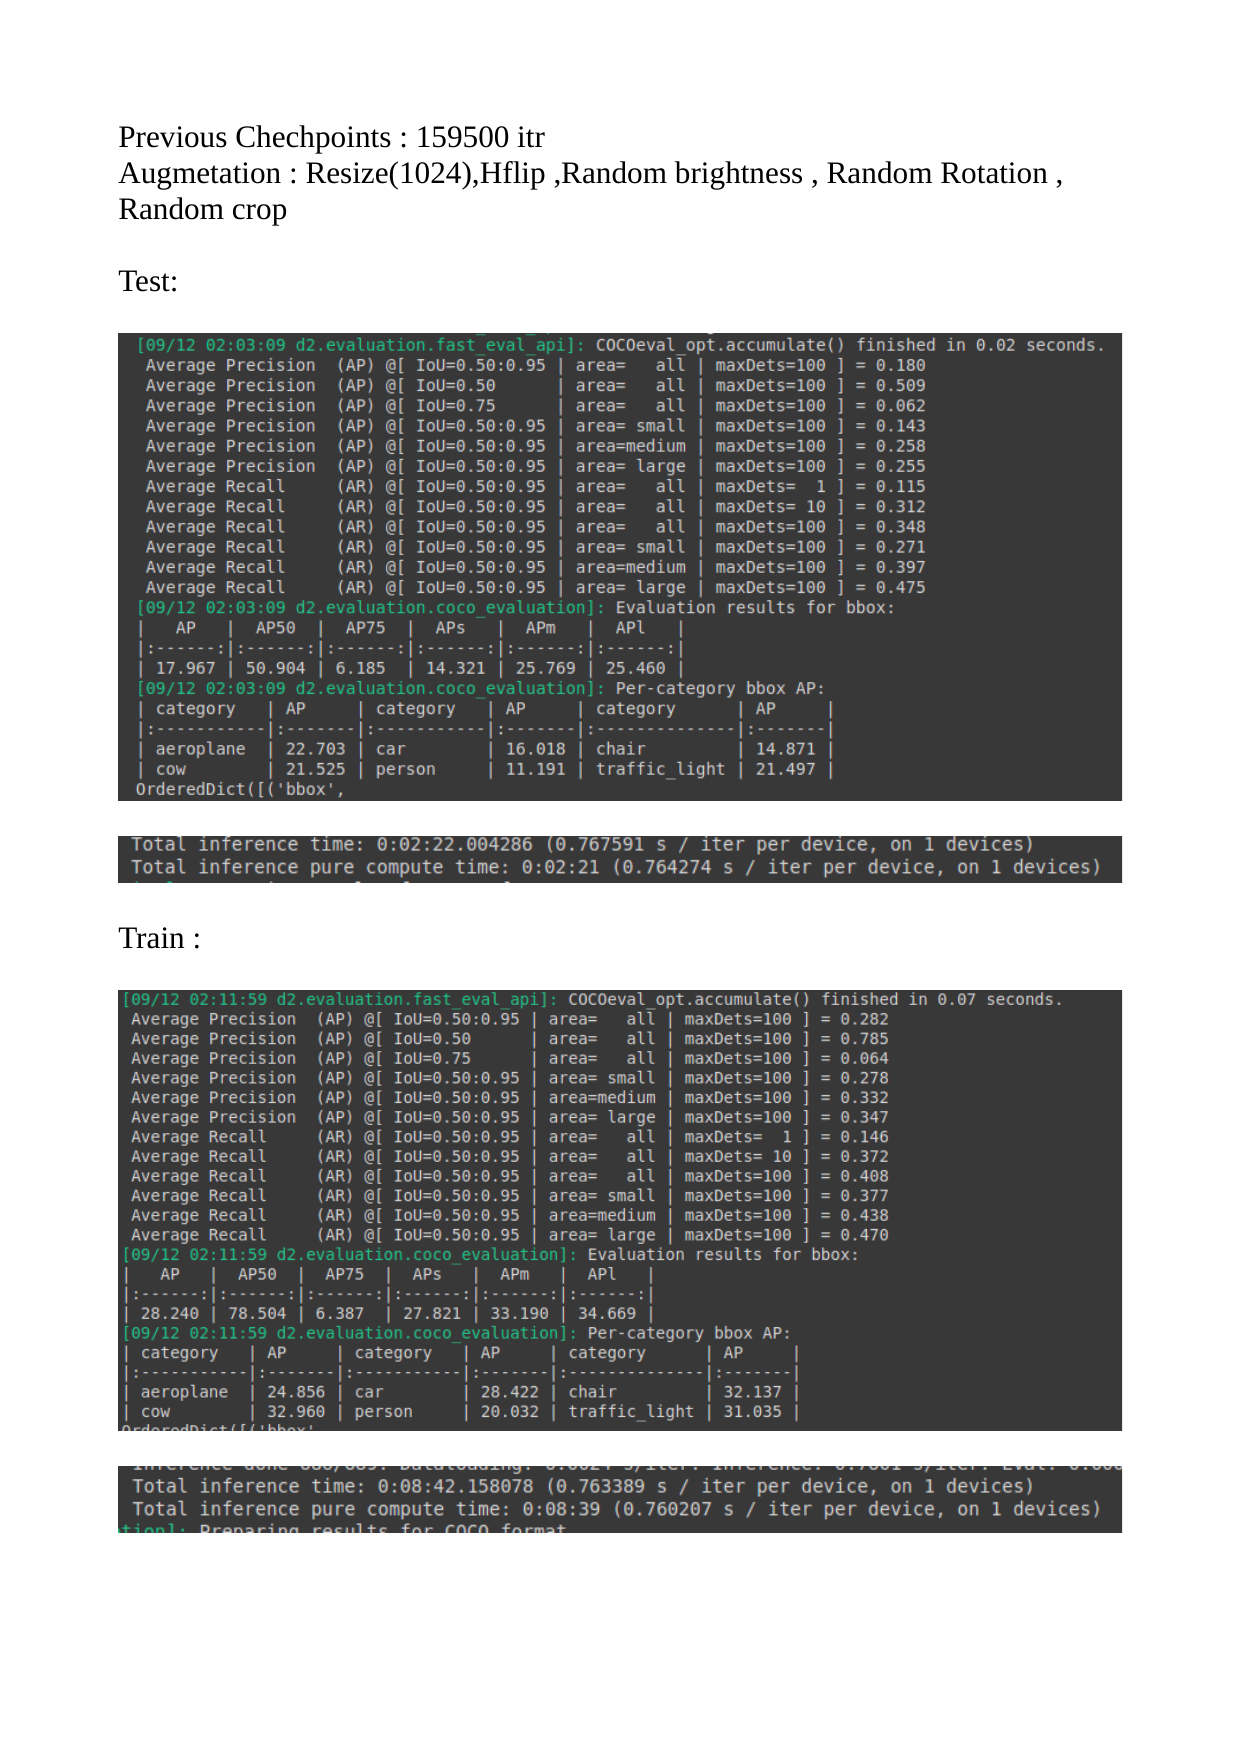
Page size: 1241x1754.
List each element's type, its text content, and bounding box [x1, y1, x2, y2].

picture [118, 333, 1123, 801]
picture [118, 1466, 1123, 1533]
picture [118, 836, 1123, 883]
picture [118, 990, 1123, 1431]
text Test: [118, 262, 1122, 298]
text Previous Chechpoints : 159500 itr [118, 118, 1122, 154]
text Augmetation : Resize(1024),Hflip ,Random brightness , Random Rotation , Random crop [118, 154, 1122, 226]
text Train : [118, 919, 1122, 955]
